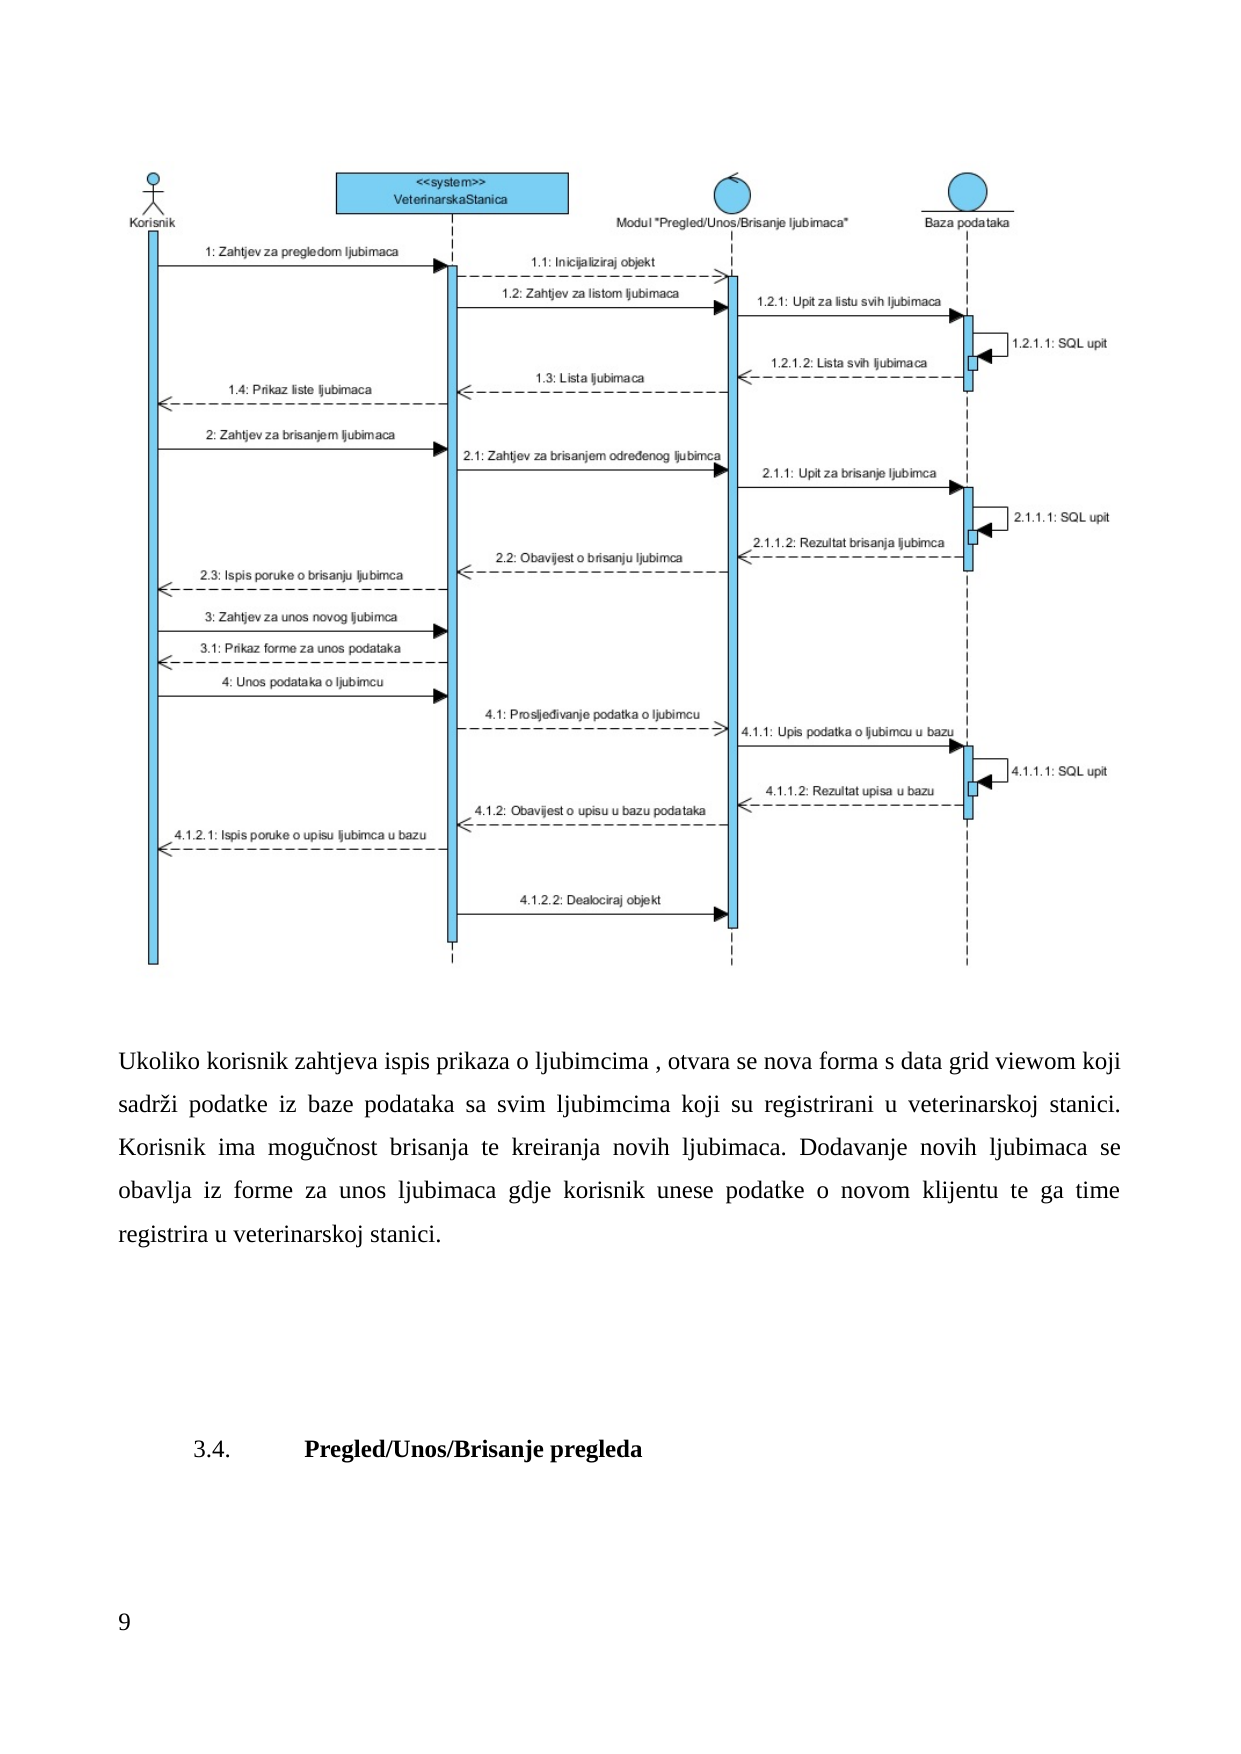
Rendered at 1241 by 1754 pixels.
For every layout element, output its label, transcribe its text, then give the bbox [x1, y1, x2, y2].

list Pregled/Unos/Brisanje pregleda [193, 1434, 1122, 1463]
text Ukoliko korisnik zahtjeva ispis prikaza o ljubimcima , otvara se nova forma s data grid viewom koji sadrži podatke iz baze podataka sa svim ljubimcima koji su registrirani u veterinarskoj stanici. Korisnik ima mogučnost brisanja te kreiranja novih ljubimaca. Dodavanje novih ljubimaca se obavlja iz forme za unos ljubimaca gdje korisnik unese podatke o novom klijentu te ga time registrira u veterinarskoj stanici. [118, 1032, 1122, 1247]
picture [118, 161, 1122, 1032]
